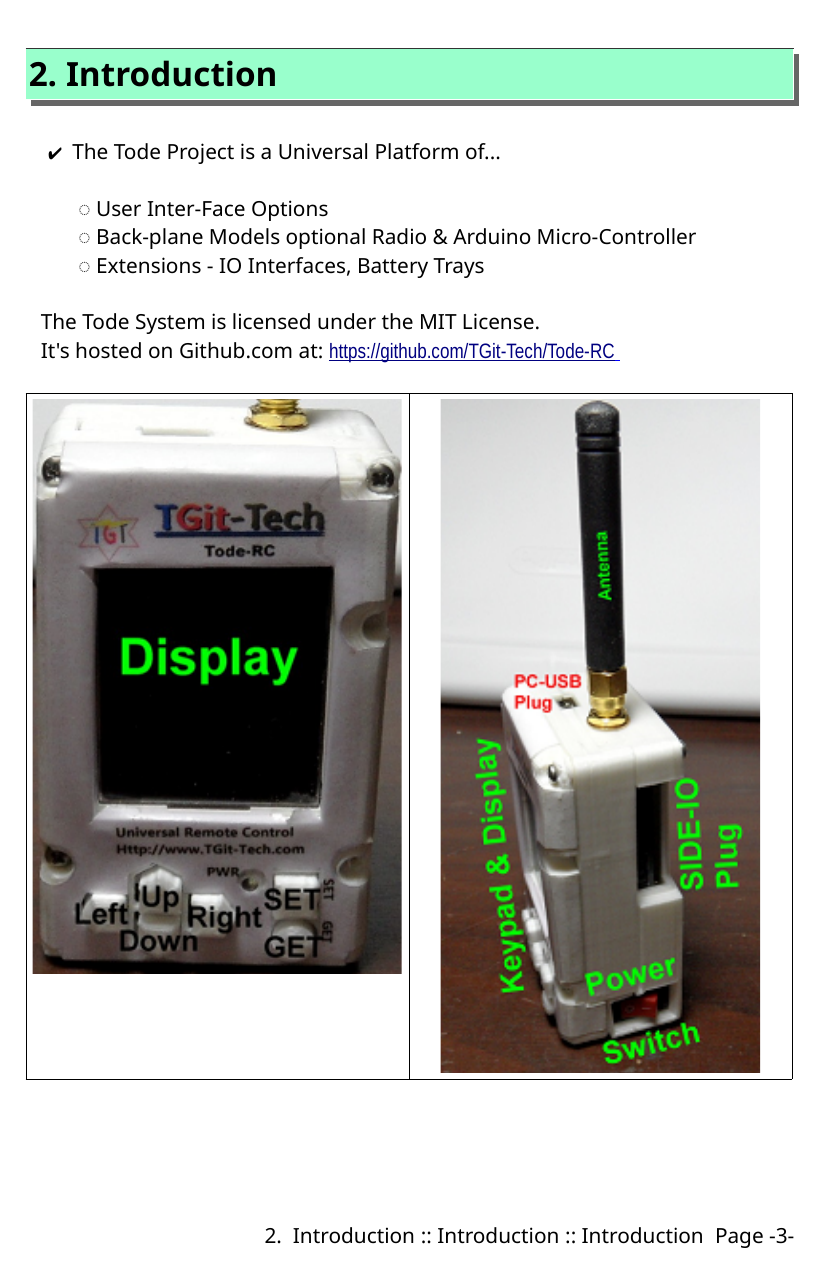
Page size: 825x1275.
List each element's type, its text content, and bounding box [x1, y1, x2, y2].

list The Tode Project is a Universal Platform of... [48, 137, 799, 166]
table_header [27, 394, 409, 1078]
subtitle Introduction [26, 49, 793, 99]
list Back-plane Models optional Radio & Arduino Micro-Controller [78, 222, 799, 251]
list Extensions - IO Interfaces, Battery Trays [78, 251, 799, 279]
text It's hosted on Github.com at: https://github.com/TGit-Tech/Tode-RC [41, 336, 799, 365]
text The Tode System is licensed under the MIT License. [41, 308, 799, 336]
list User Inter-Face Options [78, 194, 799, 222]
table_header [410, 394, 792, 1078]
